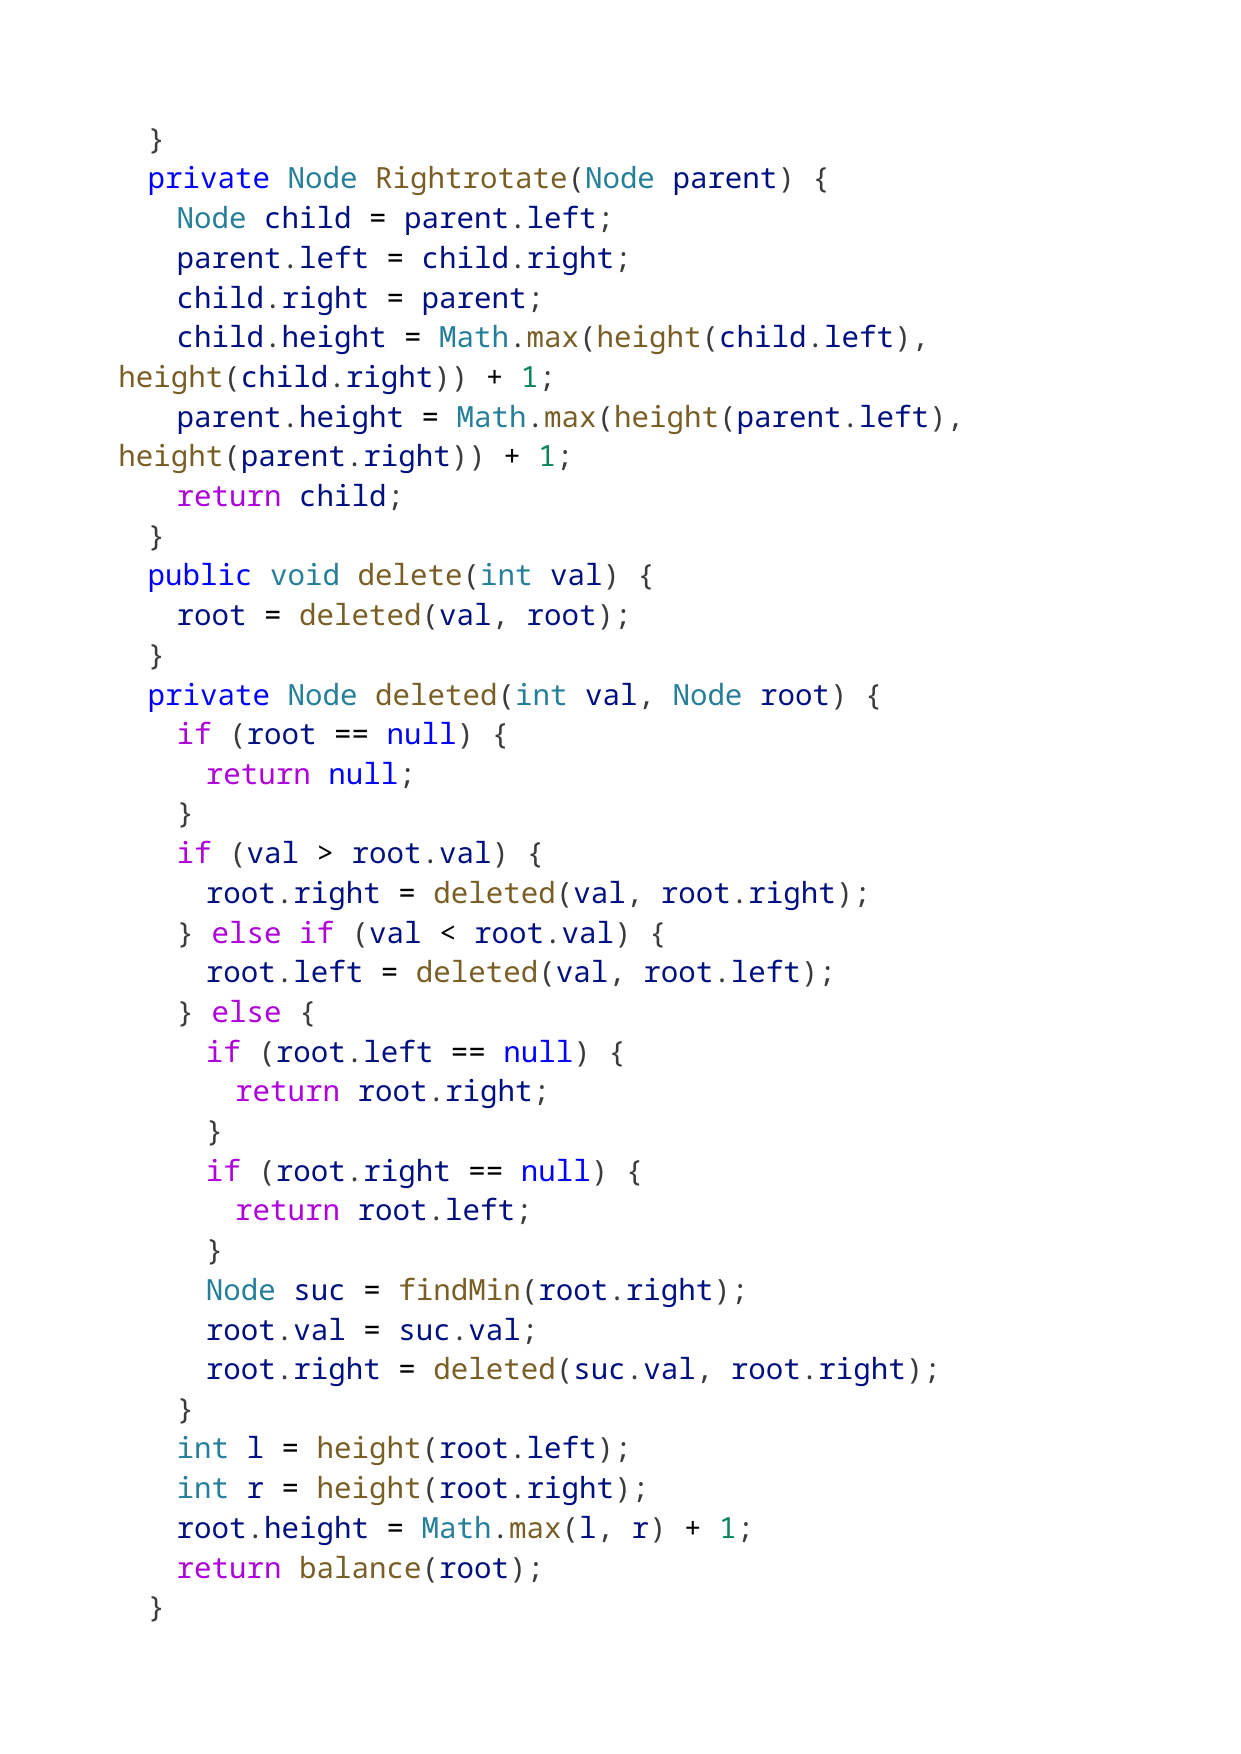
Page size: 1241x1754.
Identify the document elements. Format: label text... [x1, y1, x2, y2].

text public void delete(int val) { [118, 555, 1157, 594]
text root.val = suc.val; [118, 1309, 1157, 1348]
text parent.left = child.right; [118, 237, 1157, 277]
text child.right = parent; [118, 277, 1157, 317]
text private Node deleted(int val, Node root) { [118, 674, 1157, 713]
text } [118, 793, 1157, 832]
text } [118, 1388, 1157, 1428]
text } [118, 1110, 1157, 1150]
text if (root == null) { [118, 713, 1157, 753]
text Node child = parent.left; [118, 197, 1157, 237]
text if (val > root.val) { [118, 832, 1157, 872]
text root = deleted(val, root); [118, 594, 1157, 634]
text child.height = Math.max(height(child.left), height(child.right)) + 1; [118, 317, 1157, 396]
text return child; [118, 475, 1157, 515]
text } [118, 1587, 1157, 1626]
text } else if (val < root.val) { [118, 912, 1157, 952]
text parent.height = Math.max(height(parent.left), height(parent.right)) + 1; [118, 396, 1157, 475]
text return balance(root); [118, 1547, 1157, 1587]
text return root.right; [118, 1071, 1157, 1110]
text } [118, 118, 1157, 158]
text } [118, 634, 1157, 674]
text } [118, 1229, 1157, 1269]
text private Node Rightrotate(Node parent) { [118, 158, 1157, 197]
text } else { [118, 991, 1157, 1031]
text return null; [118, 753, 1157, 793]
text root.height = Math.max(l, r) + 1; [118, 1507, 1157, 1547]
text } [118, 515, 1157, 555]
text return root.left; [118, 1190, 1157, 1229]
text root.right = deleted(suc.val, root.right); [118, 1348, 1157, 1388]
text if (root.right == null) { [118, 1150, 1157, 1190]
text int r = height(root.right); [118, 1467, 1157, 1507]
text root.right = deleted(val, root.right); [118, 872, 1157, 912]
text root.left = deleted(val, root.left); [118, 952, 1157, 991]
text int l = height(root.left); [118, 1428, 1157, 1467]
text Node suc = findMin(root.right); [118, 1269, 1157, 1309]
text if (root.left == null) { [118, 1031, 1157, 1071]
